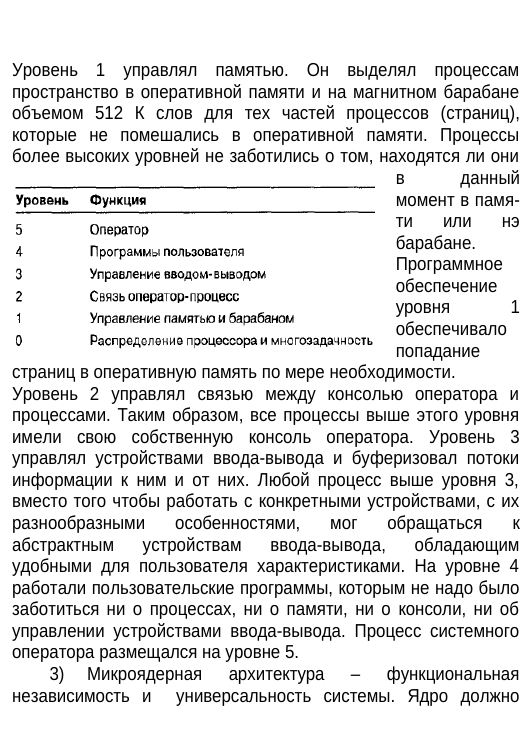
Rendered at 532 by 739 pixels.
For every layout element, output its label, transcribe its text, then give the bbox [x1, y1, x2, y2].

text Уровень 2 управлял связью между консолью оператора и процессами. Таким образом, все процессы выше этого уровня имели свою собственную консоль оператора. Уровень 3 управлял устройствами ввода-вывода и буферизовал потоки информации к ним и от них. Любой процесс выше уровня 3, вместо того чтобы работать с конкретными устройствами, с их разнообразными особенностями, мог обращаться к абстрактным устройствам ввода-вывода, обладающим удобными для пользователя характеристиками. На уровне 4 работали пользовательские программы, которым не надо было заботиться ни о процессах, ни о памяти, ни о консоли, ни об управлении устройствами ввода-вывода. Процесс системного оператора размещался на уровне 5. [12, 382, 520, 663]
list Микроядерная архитектура – функциональная независимость и универсальность системы. Ядро должно [12, 663, 520, 706]
text Уровень 1 управлял памятью. Он выделял процессам пространство в оператив­ной памяти и на магнитном барабане объемом 512 К слов для тех частей процес­сов (страниц), которые не помешались в оперативной памяти. Процессы более высоких уровней не заботились о том, находятся ли они в данный момент в памя­ти или нэ барабане. Программное обеспечение уровня 1 обеспечивало попадание страниц в оперативную память по мере необходимости. [12, 59, 520, 382]
